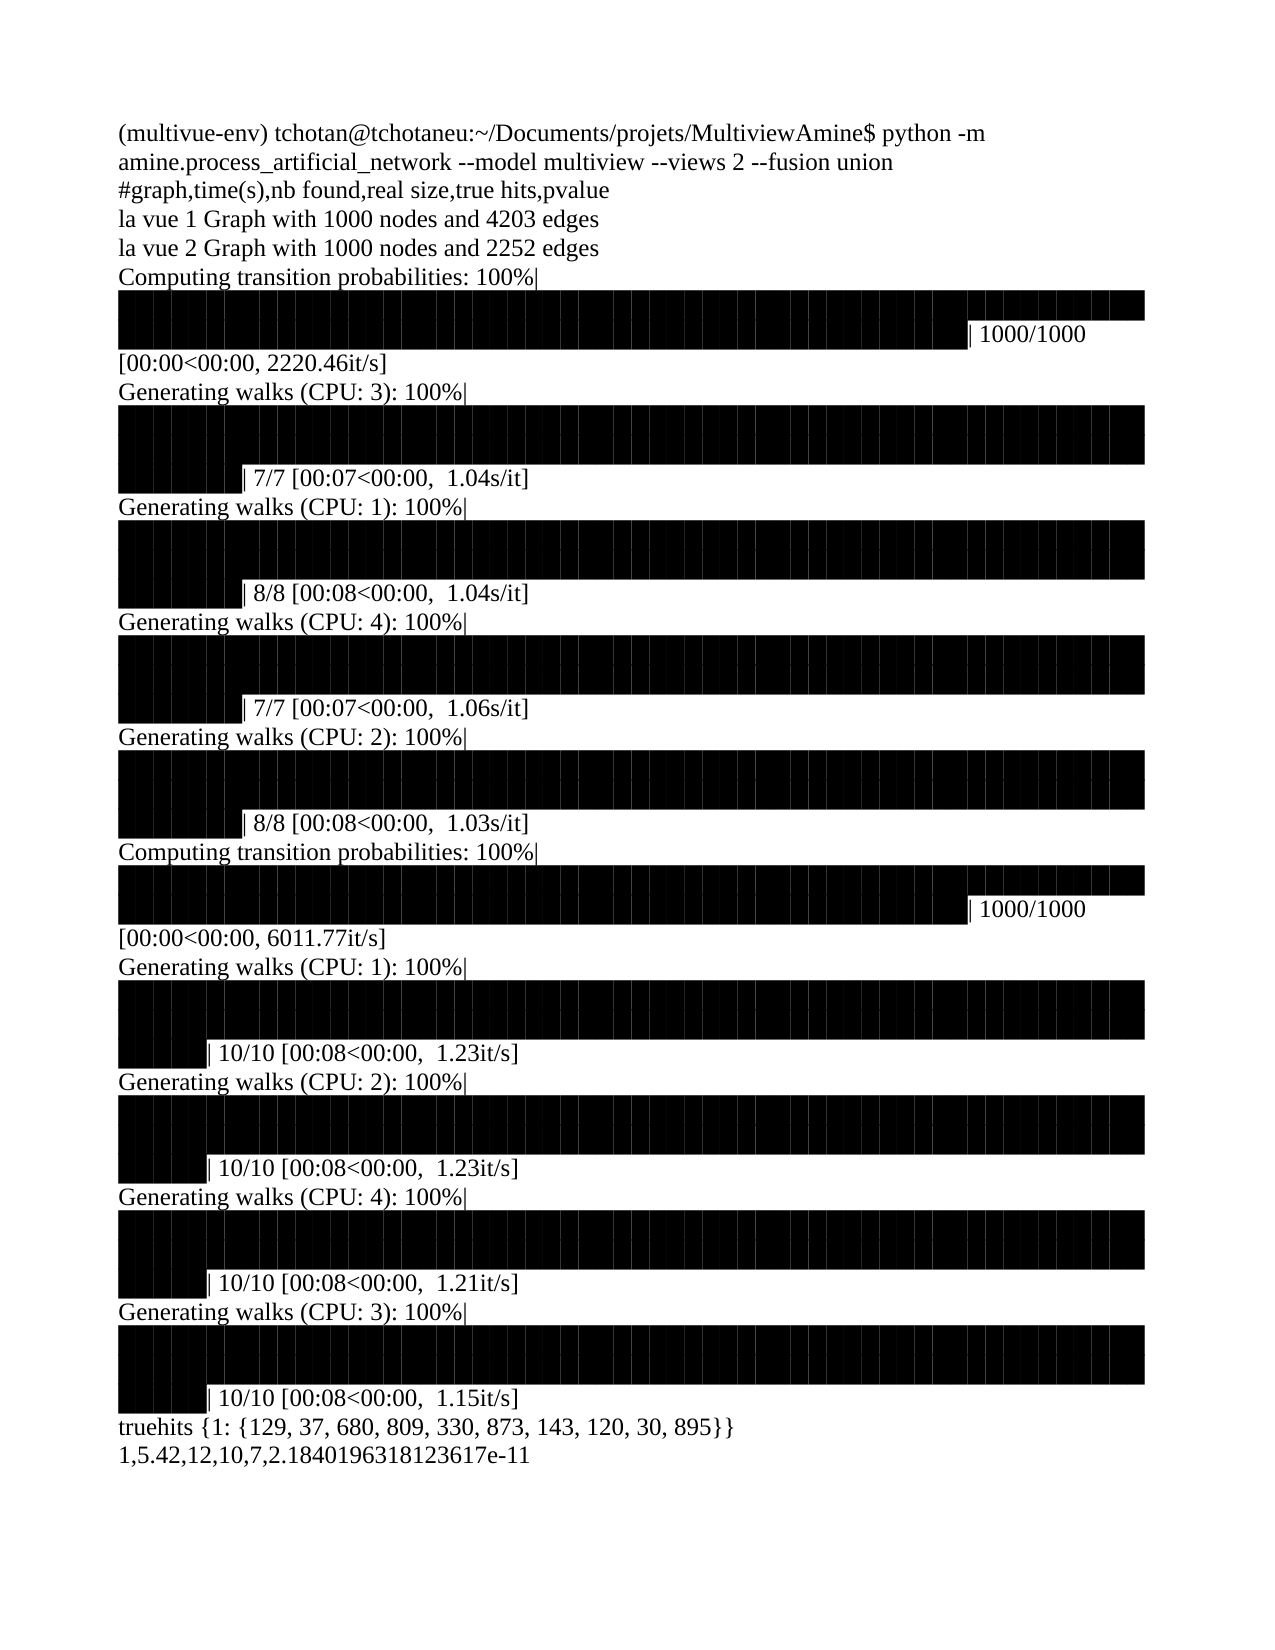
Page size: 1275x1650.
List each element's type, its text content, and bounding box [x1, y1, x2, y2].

text truehits {1: {129, 37, 680, 809, 330, 873, 143, 120, 30, 895}} [118, 1412, 1157, 1441]
text Computing transition probabilities: 100%|██████████████████████████████████████████████████████████████████████████████████████████████████████████| 1000/1000 [00:00<00:00, 2220.46it/s] [118, 262, 1157, 377]
text Computing transition probabilities: 100%|██████████████████████████████████████████████████████████████████████████████████████████████████████████| 1000/1000 [00:00<00:00, 6011.77it/s] [118, 837, 1157, 952]
text Generating walks (CPU: 4): 100%|█████████████████████████████████████████████████████████████████████████████████████████████████████████████████████████| 10/10 [00:08<00:00, 1.21it/s] [118, 1182, 1157, 1297]
text Generating walks (CPU: 1): 100%|█████████████████████████████████████████████████████████████████████████████████████████████████████████████████████████| 10/10 [00:08<00:00, 1.23it/s] [118, 952, 1157, 1067]
text Generating walks (CPU: 2): 100%|█████████████████████████████████████████████████████████████████████████████████████████████████████████████████████████| 10/10 [00:08<00:00, 1.23it/s] [118, 1067, 1157, 1182]
text Generating walks (CPU: 3): 100%|█████████████████████████████████████████████████████████████████████████████████████████████████████████████████████████| 10/10 [00:08<00:00, 1.15it/s] [118, 1297, 1157, 1412]
text la vue 2 Graph with 1000 nodes and 2252 edges [118, 233, 1157, 262]
text Generating walks (CPU: 1): 100%|███████████████████████████████████████████████████████████████████████████████████████████████████████████████████████████| 8/8 [00:08<00:00, 1.04s/it] [118, 492, 1157, 607]
text 1,5.42,12,10,7,2.1840196318123617e-11 [118, 1441, 1157, 1469]
text (multivue-env) tchotan@tchotaneu:~/Documents/projets/MultiviewAmine$ python -m amine.process_artificial_network --model multiview --views 2 --fusion union [118, 118, 1157, 176]
text #graph,time(s),nb found,real size,true hits,pvalue [118, 176, 1157, 204]
text la vue 1 Graph with 1000 nodes and 4203 edges [118, 204, 1157, 233]
text Generating walks (CPU: 3): 100%|███████████████████████████████████████████████████████████████████████████████████████████████████████████████████████████| 7/7 [00:07<00:00, 1.04s/it] [118, 377, 1157, 492]
text Generating walks (CPU: 4): 100%|███████████████████████████████████████████████████████████████████████████████████████████████████████████████████████████| 7/7 [00:07<00:00, 1.06s/it] [118, 607, 1157, 722]
text Generating walks (CPU: 2): 100%|███████████████████████████████████████████████████████████████████████████████████████████████████████████████████████████| 8/8 [00:08<00:00, 1.03s/it] [118, 722, 1157, 837]
